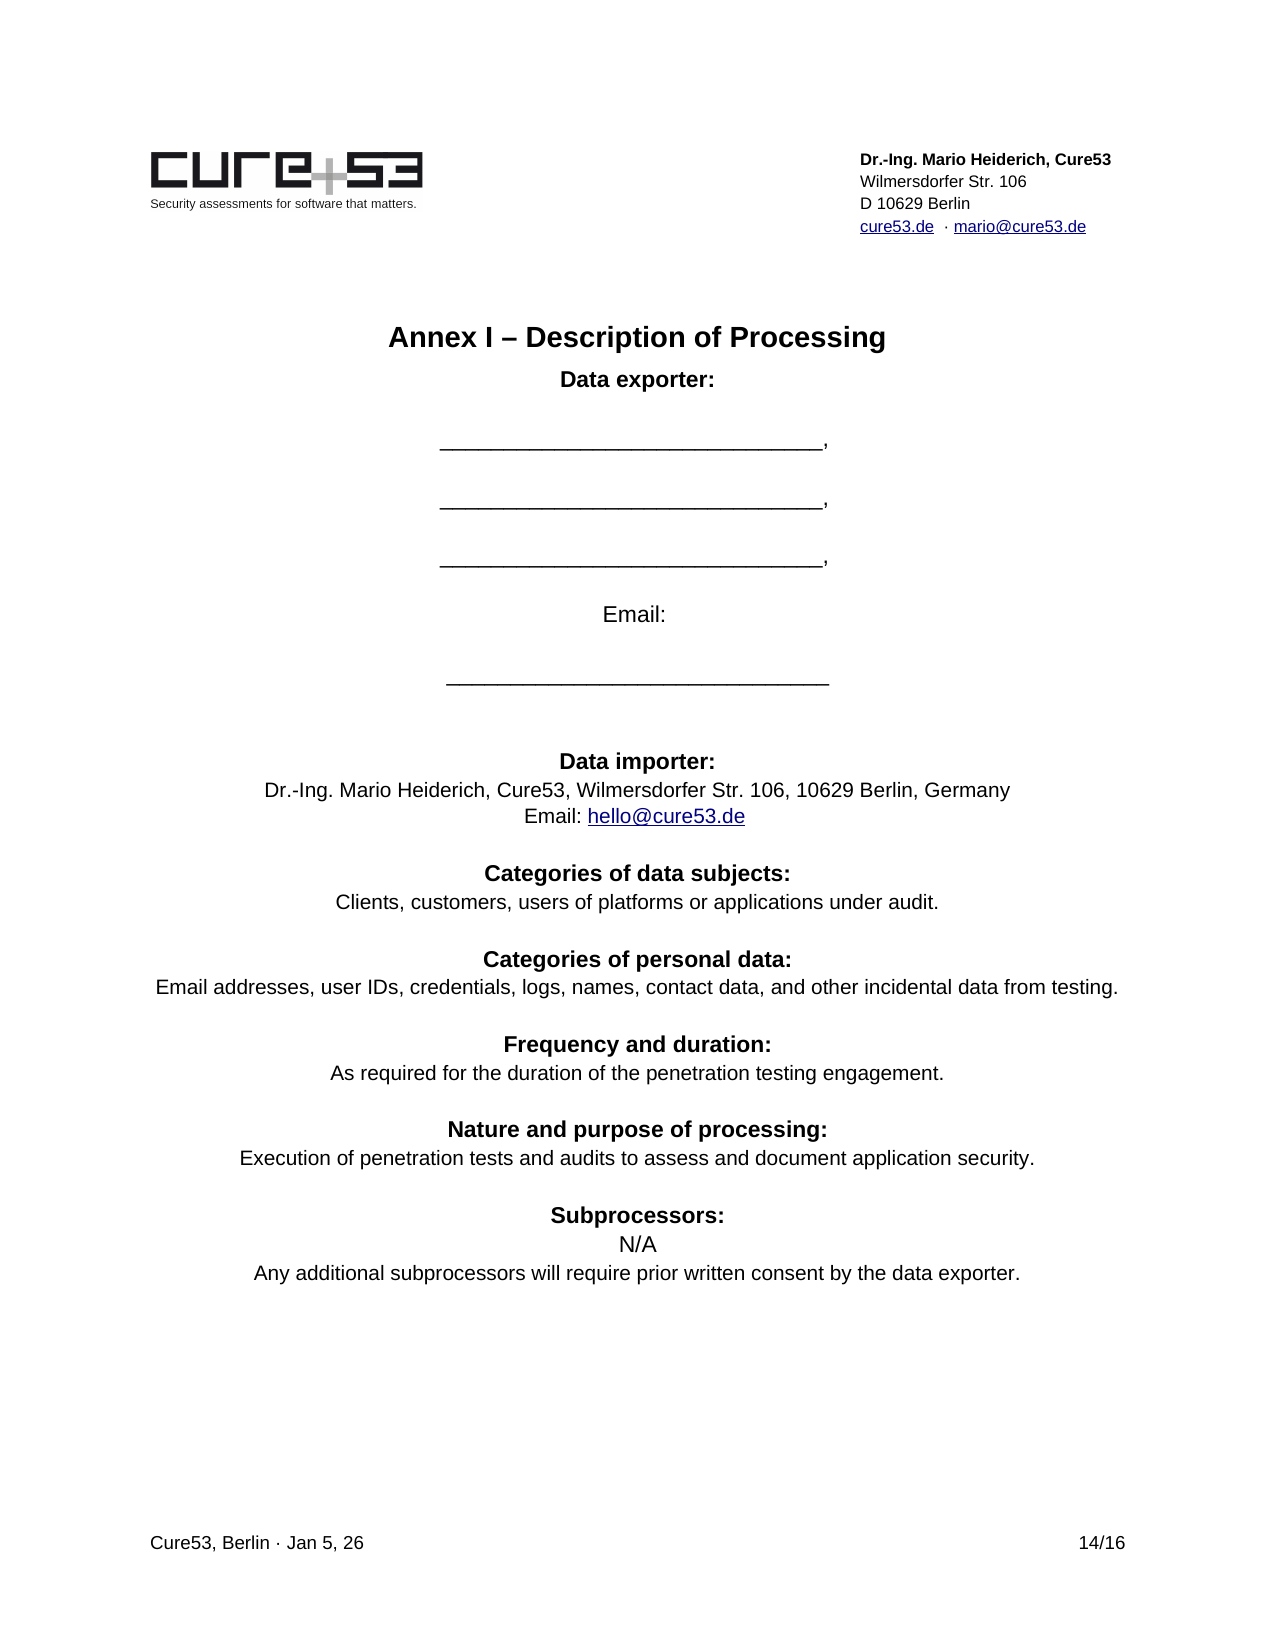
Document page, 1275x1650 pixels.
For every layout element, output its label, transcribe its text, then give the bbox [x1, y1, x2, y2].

text Any additional subprocessors will require prior written consent by the data exporter. [150, 1261, 1125, 1284]
text Dr.-Ing. Mario Heiderich, Cure53, Wilmersdorfer Str. 106, 10629 Berlin, Germany [150, 778, 1125, 801]
text As required for the duration of the penetration testing engagement. [150, 1061, 1125, 1084]
text ______________________________, [150, 426, 1125, 451]
text Email: [150, 602, 1125, 627]
text Categories of personal data: [150, 946, 1125, 972]
text Email addresses, user IDs, credentials, logs, names, contact data, and other incidental data from testing. [150, 976, 1125, 999]
text Frequency and duration: [150, 1032, 1125, 1057]
picture [150, 151, 423, 212]
text Email: hello@cure53.de [150, 805, 1125, 828]
text ______________________________, [150, 484, 1125, 510]
text N/A [150, 1232, 1125, 1257]
text Data importer: [150, 749, 1125, 774]
text Subprocessors: [150, 1202, 1125, 1228]
text Categories of data subjects: [150, 861, 1125, 886]
text Clients, customers, users of platforms or applications under audit. [150, 890, 1125, 913]
text Execution of penetration tests and audits to assess and document application security. [150, 1146, 1125, 1170]
text Data exporter: [150, 367, 1125, 392]
subtitle Annex I – Description of Processing [150, 321, 1125, 354]
text ______________________________ [150, 661, 1125, 686]
text Nature and purpose of processing: [150, 1117, 1125, 1143]
text ______________________________, [150, 543, 1125, 569]
